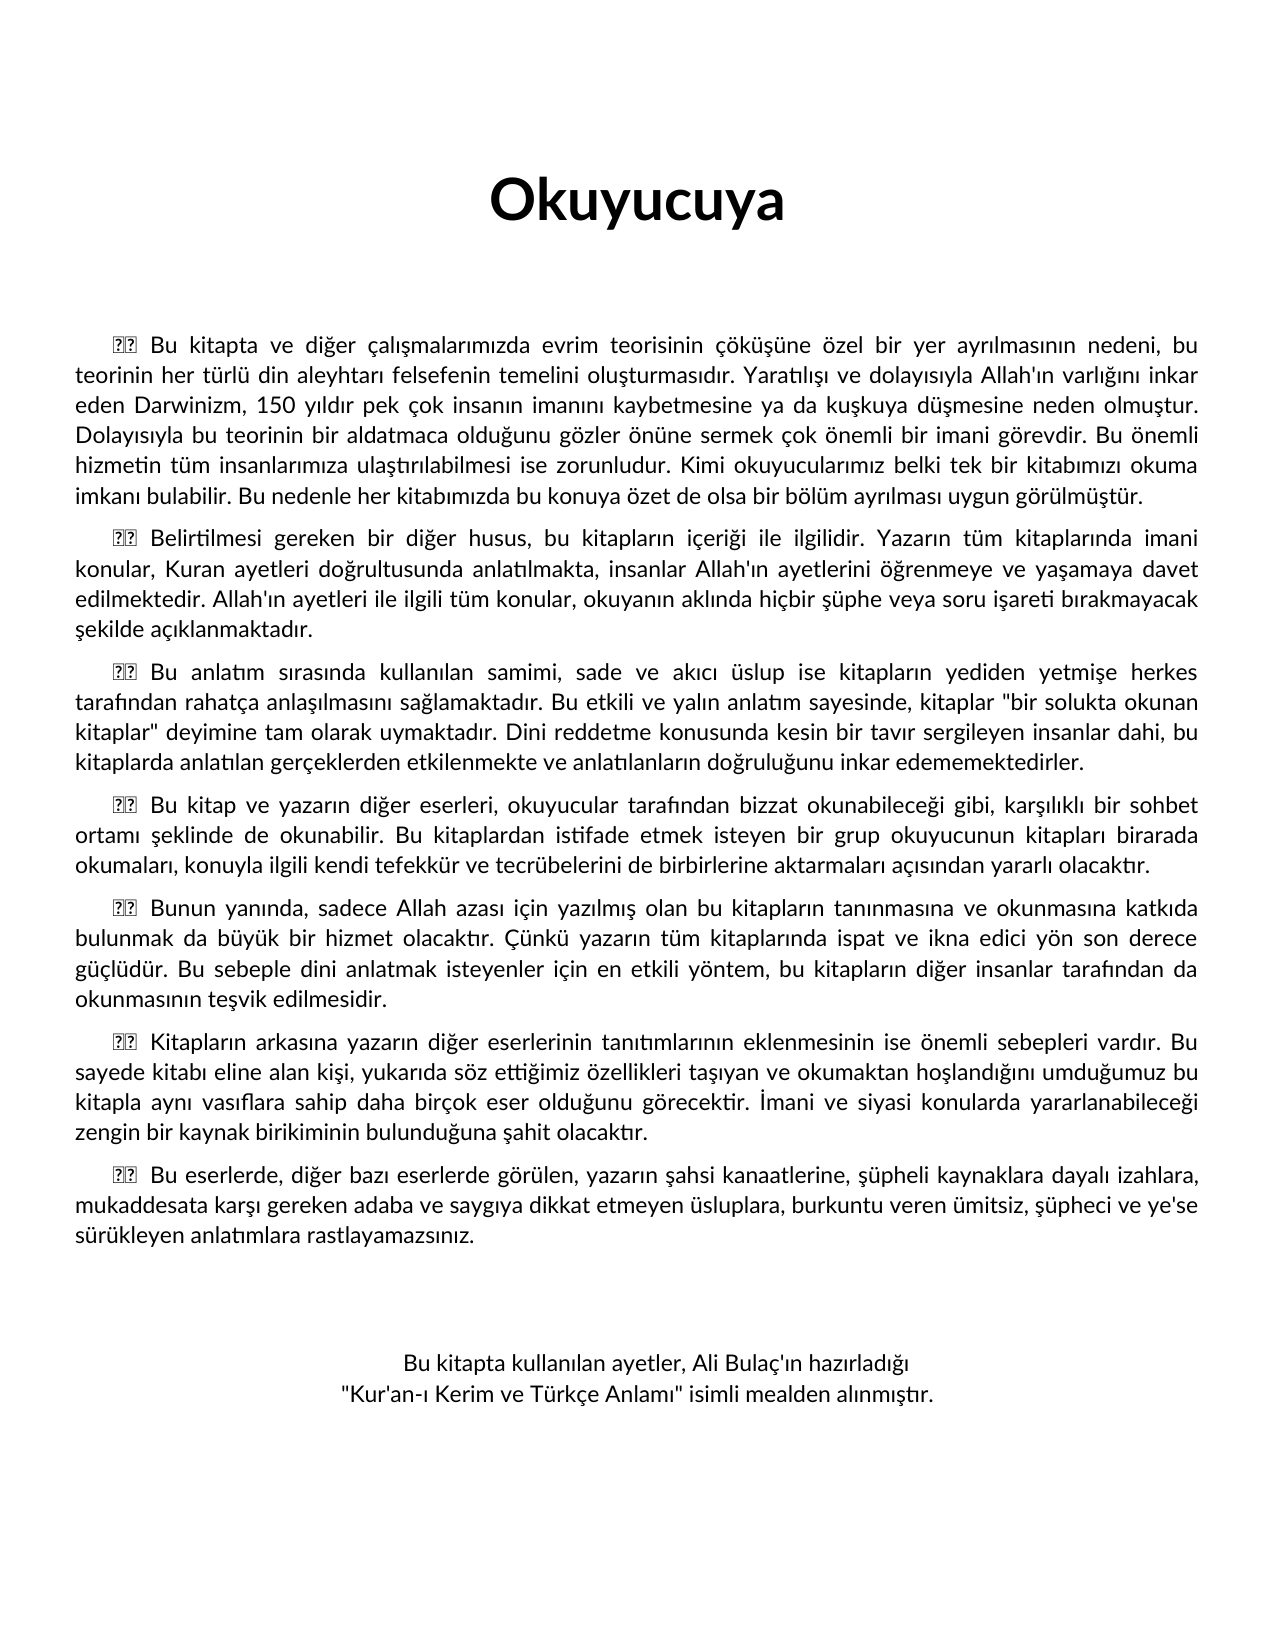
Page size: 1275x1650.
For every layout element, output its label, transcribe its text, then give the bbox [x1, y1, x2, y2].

text  Bu eserlerde, diğer bazı eserlerde görülen, yazarın şahsi kanaatlerine, şüpheli kaynaklara dayalı izahlara, mukaddesata karşı gereken adaba ve saygıya dikkat etmeyen üsluplara, burkuntu veren ümitsiz, şüpheci ve ye'se sürükleyen anlatımlara rastlayamazsınız. [75, 1161, 1200, 1248]
text Bu kitapta kullanılan ayetler, Ali Bulaç'ın hazırladığı "Kur'an-ı Kerim ve Türkçe Anlamı" isimli mealden alınmıştır. [75, 1349, 1200, 1407]
text  Bu anlatım sırasında kullanılan samimi, sade ve akıcı üslup ise kitapların yediden yetmişe herkes tarafından rahatça anlaşılmasını sağlamaktadır. Bu etkili ve yalın anlatım sayesinde, kitaplar "bir solukta okunan kitaplar" deyimine tam olarak uymaktadır. Dini reddetme konusunda kesin bir tavır sergileyen insanlar dahi, bu kitaplarda anlatılan gerçeklerden etkilenmekte ve anlatılanların doğruluğunu inkar edememektedirler. [75, 657, 1200, 776]
text  Bunun yanında, sadece Allah azası için yazılmış olan bu kitapların tanınmasına ve okunmasına katkıda bulunmak da büyük bir hizmet olacaktır. Çünkü yazarın tüm kitaplarında ispat ve ikna edici yön son derece güçlüdür. Bu sebeple dini anlatmak isteyenler için en etkili yöntem, bu kitapların diğer insanlar tarafından da okunmasının teşvik edilmesidir. [75, 894, 1200, 1012]
text  Bu kitap ve yazarın diğer eserleri, okuyucular tarafından bizzat okunabileceği gibi, karşılıklı bir sohbet ortamı şeklinde de okunabilir. Bu kitaplardan istifade etmek isteyen bir grup okuyucunun kitapları birarada okumaları, konuyla ilgili kendi tefekkür ve tecrübelerini de birbirlerine aktarmaları açısından yararlı olacaktır. [75, 791, 1200, 879]
text  Kitapların arkasına yazarın diğer eserlerinin tanıtımlarının eklenmesinin ise önemli sebepleri vardır. Bu sayede kitabı eline alan kişi, yukarıda söz ettiğimiz özellikleri taşıyan ve okumaktan hoşlandığını umduğumuz bu kitapla aynı vasıflara sahip daha birçok eser olduğunu görecektir. İmani ve siyasi konularda yararlanabileceği zengin bir kaynak birikiminin bulunduğuna şahit olacaktır. [75, 1027, 1200, 1145]
text  Belirtilmesi gereken bir diğer husus, bu kitapların içeriği ile ilgilidir. Yazarın tüm kitaplarında imani konular, Kuran ayetleri doğrultusunda anlatılmakta, insanlar Allah'ın ayetlerini öğrenmeye ve yaşamaya davet edilmektedir. Allah'ın ayetleri ile ilgili tüm konular, okuyanın aklında hiçbir şüphe veya soru işareti bırakmayacak şekilde açıklanmaktadır. [75, 524, 1200, 642]
text  Bu kitapta ve diğer çalışmalarımızda evrim teorisinin çöküşüne özel bir yer ayrılmasının nedeni, bu teorinin her türlü din aleyhtarı felsefenin temelini oluşturmasıdır. Yaratılışı ve dolayısıyla Allah'ın varlığını inkar eden Darwinizm, 150 yıldır pek çok insanın imanını kaybetmesine ya da kuşkuya düşmesine neden olmuştur. Dolayısıyla bu teorinin bir aldatmaca olduğunu gözler önüne sermek çok önemli bir imani görevdir. Bu önemli hizmetin tüm insanlarımıza ulaştırılabilmesi ise zorunludur. Kimi okuyucularımız belki tek bir kitabımızı okuma imkanı bulabilir. Bu nedenle her kitabımızda bu konuya özet de olsa bir bölüm ayrılması uygun görülmüştür. [75, 330, 1200, 509]
subtitle Okuyucuya [75, 162, 1200, 232]
